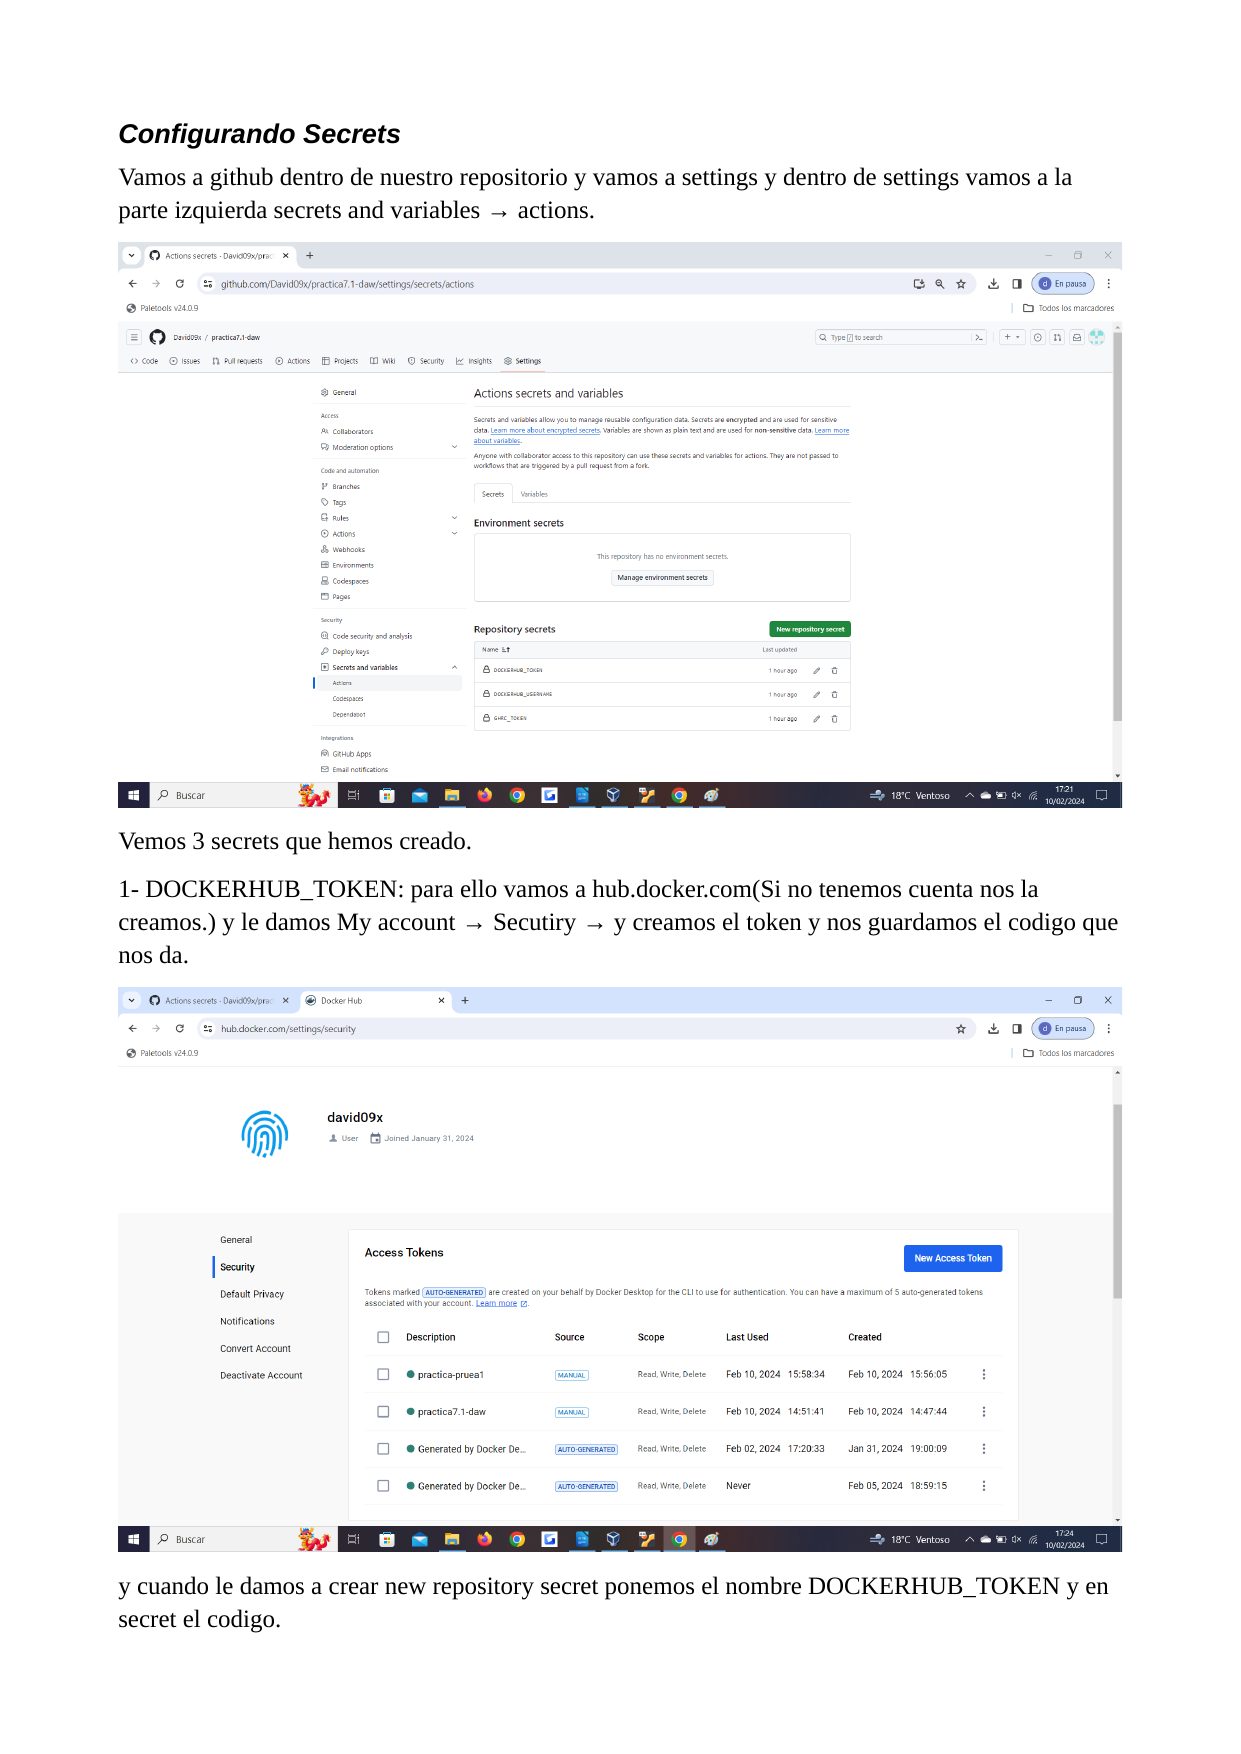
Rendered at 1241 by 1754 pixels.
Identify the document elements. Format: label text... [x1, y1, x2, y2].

text y cuando le damos a crear new repository secret ponemos el nombre DOCKERHUB_TOKEN y en secret el codigo. [118, 1571, 1122, 1633]
text 1- DOCKERHUB_TOKEN: para ello vamos a hub.docker.com(Si no tenemos cuenta nos la creamos.) y le damos My account → Secutiry → y creamos el token y nos guardamos el codigo que nos da. [118, 874, 1122, 968]
text Vemos 3 secrets que hemos creado. [118, 826, 1122, 855]
picture [118, 987, 1123, 1552]
subtitle Configurando Secrets [118, 118, 1122, 149]
picture [118, 242, 1123, 808]
text Vamos a github dentro de nuestro repositorio y vamos a settings y dentro de settings vamos a la parte izquierda secrets and variables → actions. [118, 162, 1122, 224]
